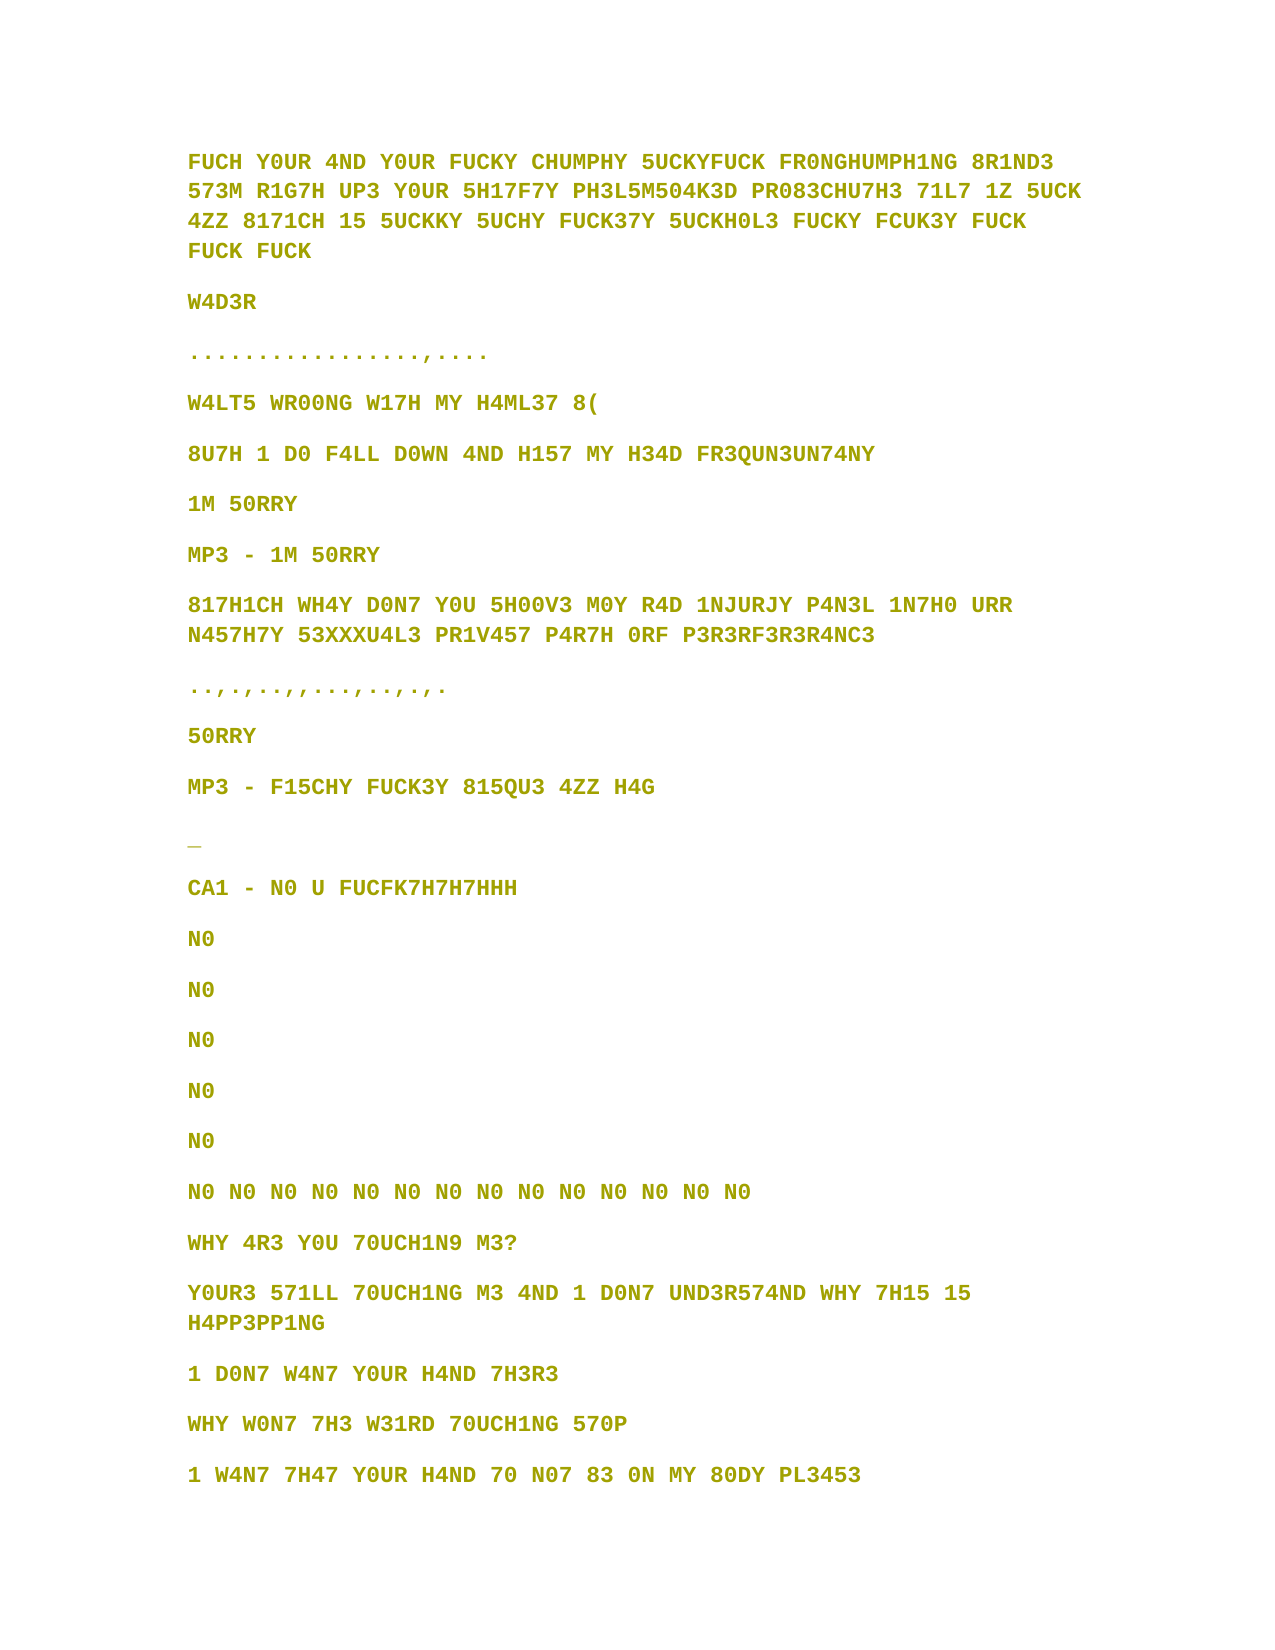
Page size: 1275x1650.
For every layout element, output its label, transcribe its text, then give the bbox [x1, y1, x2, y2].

text 1 W4N7 7H47 Y0UR H4ND 70 N07 83 0N MY 80DY PL3453 [187, 1463, 1087, 1489]
text 8U7H 1 D0 F4LL D0WN 4ND H157 MY H34D FR3QUN3UN74NY [187, 442, 1087, 468]
text _ [187, 826, 1087, 852]
text CA1 - N0 U FUCFK7H7H7HHH [187, 877, 1087, 903]
text 1 D0N7 W4N7 Y0UR H4ND 7H3R3 [187, 1362, 1087, 1388]
text FUCH Y0UR 4ND Y0UR FUCKY CHUMPHY 5UCKYFUCK FR0NGHUMPH1NG 8R1ND3 573M R1G7H UP3 Y0UR 5H17F7Y PH3L5M504K3D PR083CHU7H3 71L7 1Z 5UCK 4ZZ 8171CH 15 5UCKKY 5UCHY FUCK37Y 5UCKH0L3 FUCKY FCUK3Y FUCK FUCK FUCK [187, 150, 1087, 265]
text 1M 50RRY [187, 492, 1087, 518]
text ..,.,..,,...,..,.,. [187, 674, 1087, 700]
text 817H1CH WH4Y D0N7 Y0U 5H00V3 M0Y R4D 1NJURJY P4N3L 1N7H0 URR N457H7Y 53XXXU4L3 PR1V457 P4R7H 0RF P3R3RF3R3R4NC3 [187, 594, 1087, 649]
text MP3 - 1M 50RRY [187, 543, 1087, 569]
text WHY W0N7 7H3 W31RD 70UCH1NG 570P [187, 1413, 1087, 1439]
text N0 [187, 1079, 1087, 1105]
text N0 [187, 978, 1087, 1004]
text Y0UR3 571LL 70UCH1NG M3 4ND 1 D0N7 UND3R574ND WHY 7H15 15 H4PP3PP1NG [187, 1282, 1087, 1337]
text N0 N0 N0 N0 N0 N0 N0 N0 N0 N0 N0 N0 N0 N0 [187, 1180, 1087, 1206]
text W4D3R [187, 290, 1087, 316]
text N0 [187, 927, 1087, 953]
text WHY 4R3 Y0U 70UCH1N9 M3? [187, 1231, 1087, 1257]
text W4LT5 WR00NG W17H MY H4ML37 8( [187, 391, 1087, 417]
text N0 [187, 1028, 1087, 1054]
text N0 [187, 1130, 1087, 1156]
text MP3 - F15CHY FUCK3Y 815QU3 4ZZ H4G [187, 775, 1087, 801]
text 50RRY [187, 725, 1087, 751]
text .................,.... [187, 341, 1087, 367]
